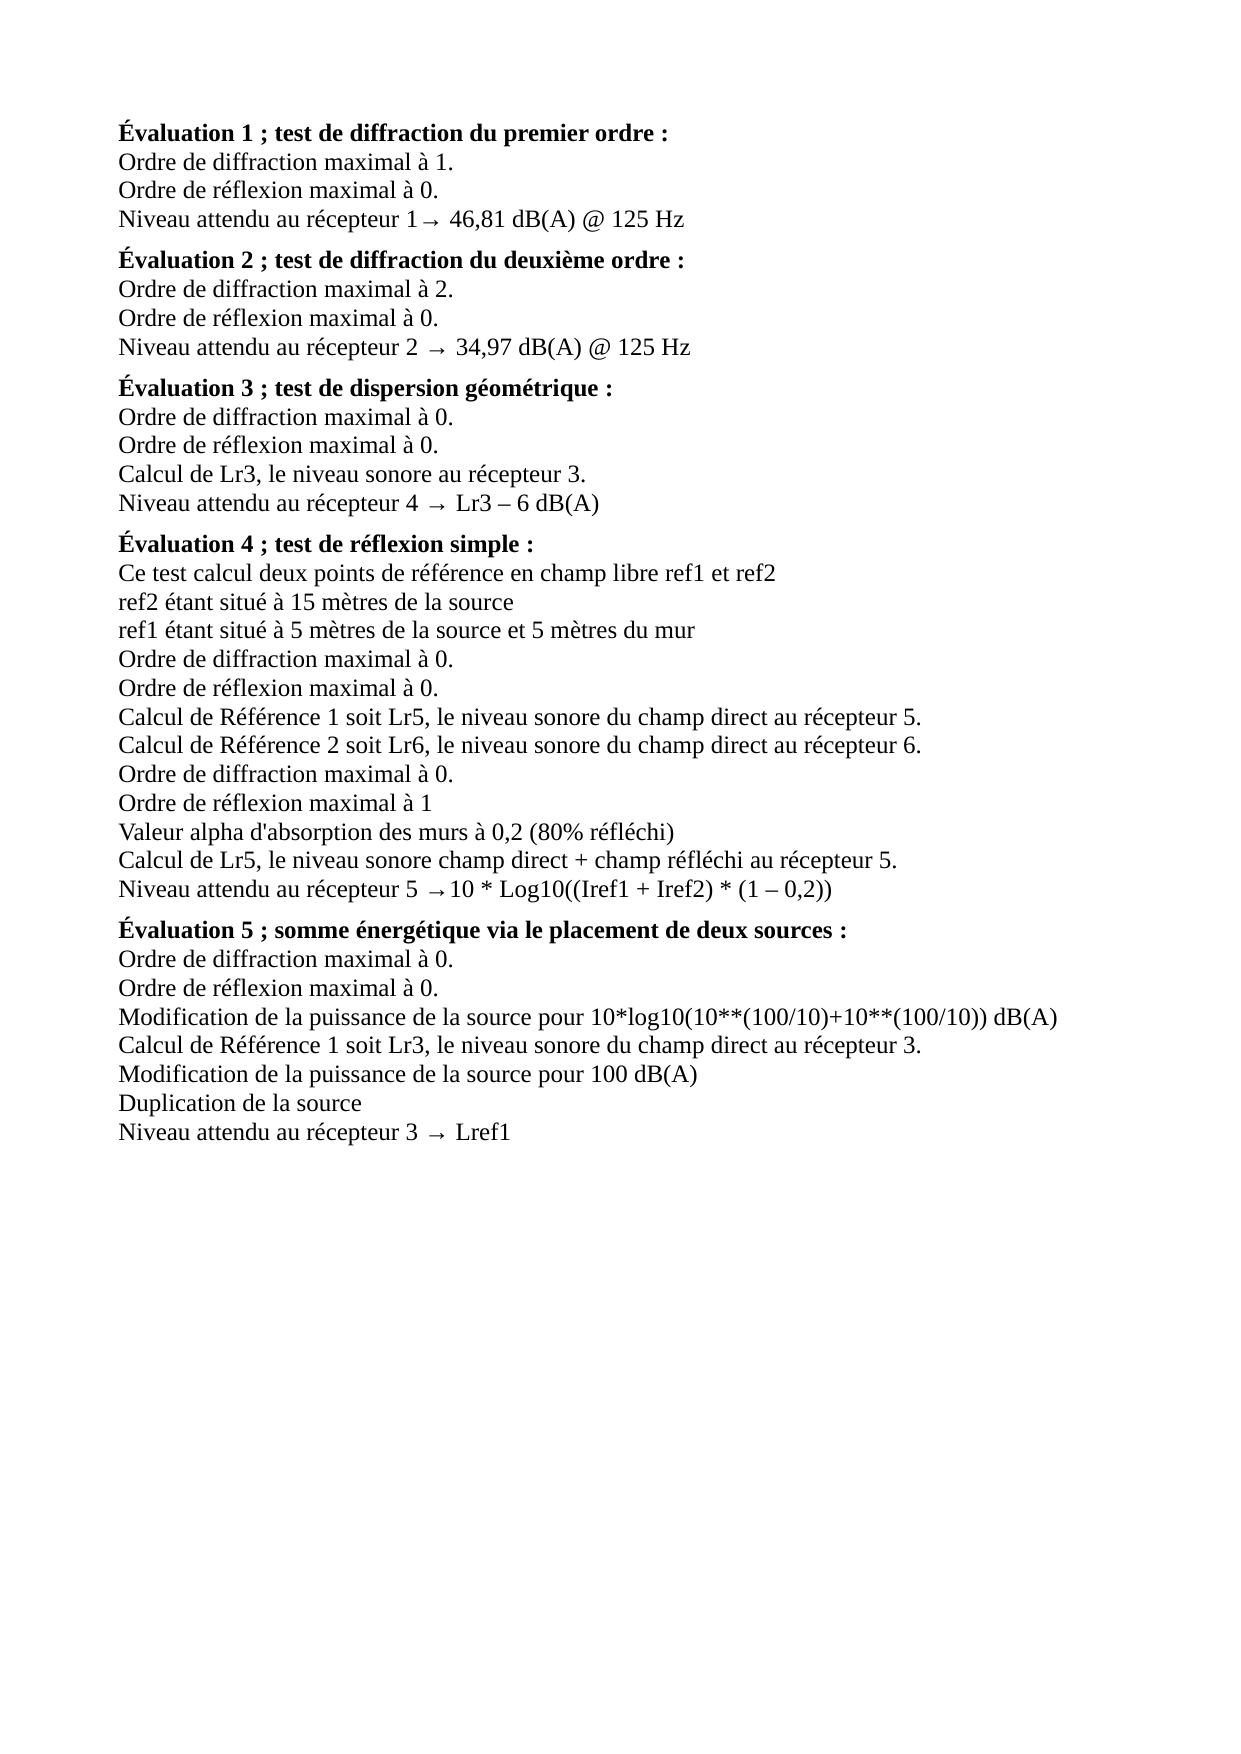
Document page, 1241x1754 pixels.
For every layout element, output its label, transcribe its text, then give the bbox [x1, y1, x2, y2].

text Évaluation 4 ; test de réflexion simple : Ce test calcul deux points de référence en champ libre ref1 et ref2 ref2 étant situé à 15 mètres de la source ref1 étant situé à 5 mètres de la source et 5 mètres du mur Ordre de diffraction maximal à 0. Ordre de réflexion maximal à 0. Calcul de Référence 1 soit Lr5, le niveau sonore du champ direct au récepteur 5. Calcul de Référence 2 soit Lr6, le niveau sonore du champ direct au récepteur 6. Ordre de diffraction maximal à 0. Ordre de réflexion maximal à 1 Valeur alpha d'absorption des murs à 0,2 (80% réfléchi) Calcul de Lr5, le niveau sonore champ direct + champ réfléchi au récepteur 5. Niveau attendu au récepteur 5 →10 * Log10((Iref1 + Iref2) * (1 – 0,2)) [118, 529, 1122, 903]
text Évaluation 5 ; somme énergétique via le placement de deux sources : Ordre de diffraction maximal à 0. Ordre de réflexion maximal à 0. Modification de la puissance de la source pour 10*log10(10**(100/10)+10**(100/10)) dB(A) Calcul de Référence 1 soit Lr3, le niveau sonore du champ direct au récepteur 3. Modification de la puissance de la source pour 100 dB(A) Duplication de la source Niveau attendu au récepteur 3 → Lref1 [118, 916, 1122, 1146]
text Évaluation 3 ; test de dispersion géométrique : Ordre de diffraction maximal à 0. Ordre de réflexion maximal à 0. Calcul de Lr3, le niveau sonore au récepteur 3. Niveau attendu au récepteur 4 → Lr3 – 6 dB(A) [118, 373, 1122, 517]
text Évaluation 2 ; test de diffraction du deuxième ordre : Ordre de diffraction maximal à 2. Ordre de réflexion maximal à 0. Niveau attendu au récepteur 2 → 34,97 dB(A) @ 125 Hz [118, 246, 1122, 361]
text Évaluation 1 ; test de diffraction du premier ordre : Ordre de diffraction maximal à 1. Ordre de réflexion maximal à 0. Niveau attendu au récepteur 1→ 46,81 dB(A) @ 125 Hz [118, 118, 1122, 233]
